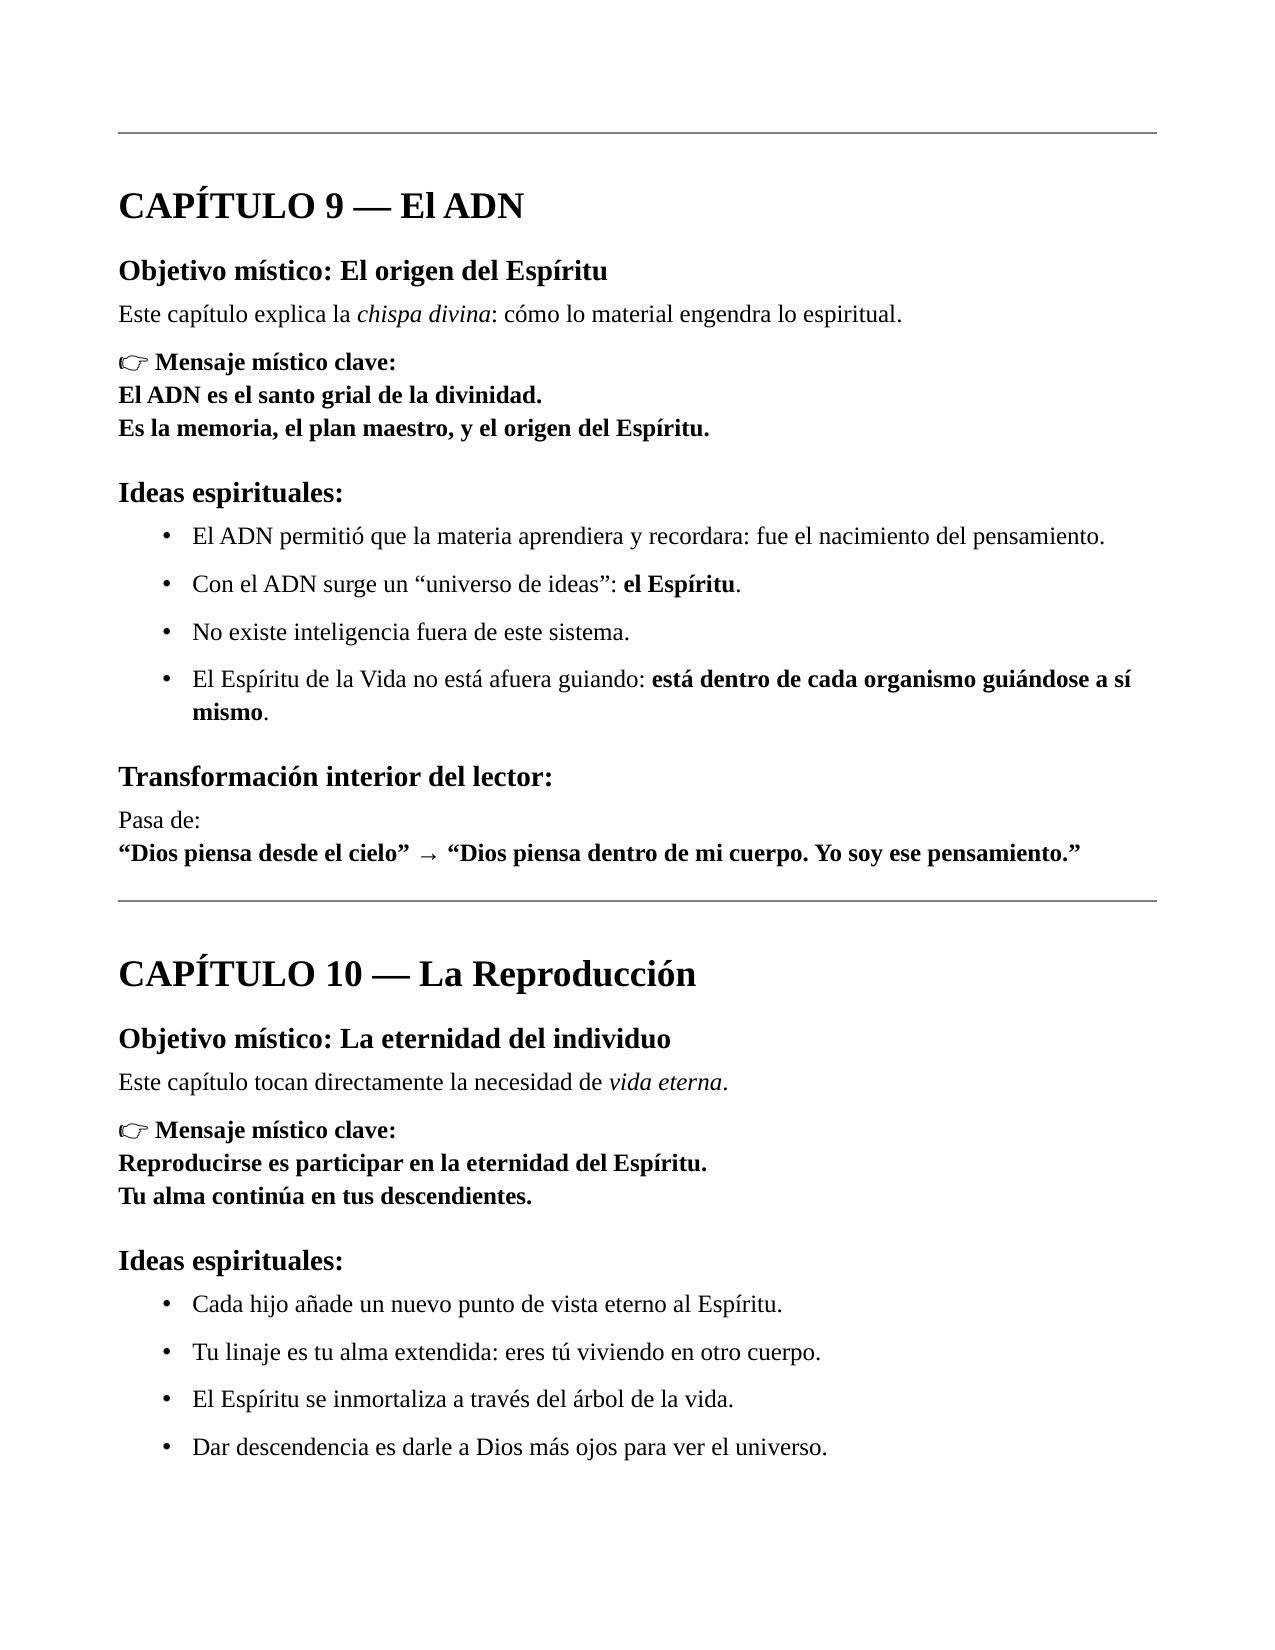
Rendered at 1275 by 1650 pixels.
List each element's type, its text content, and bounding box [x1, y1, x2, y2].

subtitle CAPÍTULO 10 — La Reproducción [118, 951, 1157, 994]
subtitle Objetivo místico: La eternidad del individuo [118, 1021, 1157, 1055]
text 👉 Mensaje místico clave: Reproducirse es participar en la eternidad del Espíritu. Tu alma continúa en tus descendientes. [118, 1115, 1157, 1210]
text 👉 Mensaje místico clave: El ADN es el santo grial de la divinidad. Es la memoria, el plan maestro, y el origen del Espíritu. [118, 347, 1157, 442]
subtitle Objetivo místico: El origen del Espíritu [118, 253, 1157, 287]
list Con el ADN surge un “universo de ideas”: el Espíritu. [162, 569, 1157, 598]
text Este capítulo tocan directamente la necesidad de vida eterna. [118, 1067, 1157, 1096]
list Tu linaje es tu alma extendida: eres tú viviendo en otro cuerpo. [162, 1337, 1157, 1366]
list Dar descendencia es darle a Dios más ojos para ver el universo. [162, 1432, 1157, 1461]
list El ADN permitió que la materia aprendiera y recordara: fue el nacimiento del pensamiento. [162, 521, 1157, 550]
text Pasa de: “Dios piensa desde el cielo” → “Dios piensa dentro de mi cuerpo. Yo soy ese pensamiento.” [118, 805, 1157, 867]
subtitle Transformación interior del lector: [118, 759, 1157, 793]
list El Espíritu se inmortaliza a través del árbol de la vida. [162, 1384, 1157, 1413]
subtitle Ideas espirituales: [118, 1243, 1157, 1277]
list El Espíritu de la Vida no está afuera guiando: está dentro de cada organismo guiándose a sí mismo. [162, 664, 1157, 726]
text Este capítulo explica la chispa divina: cómo lo material engendra lo espiritual. [118, 299, 1157, 328]
subtitle CAPÍTULO 9 — El ADN [118, 183, 1157, 226]
subtitle Ideas espirituales: [118, 475, 1157, 509]
list Cada hijo añade un nuevo punto de vista eterno al Espíritu. [162, 1289, 1157, 1318]
list No existe inteligencia fuera de este sistema. [162, 617, 1157, 645]
